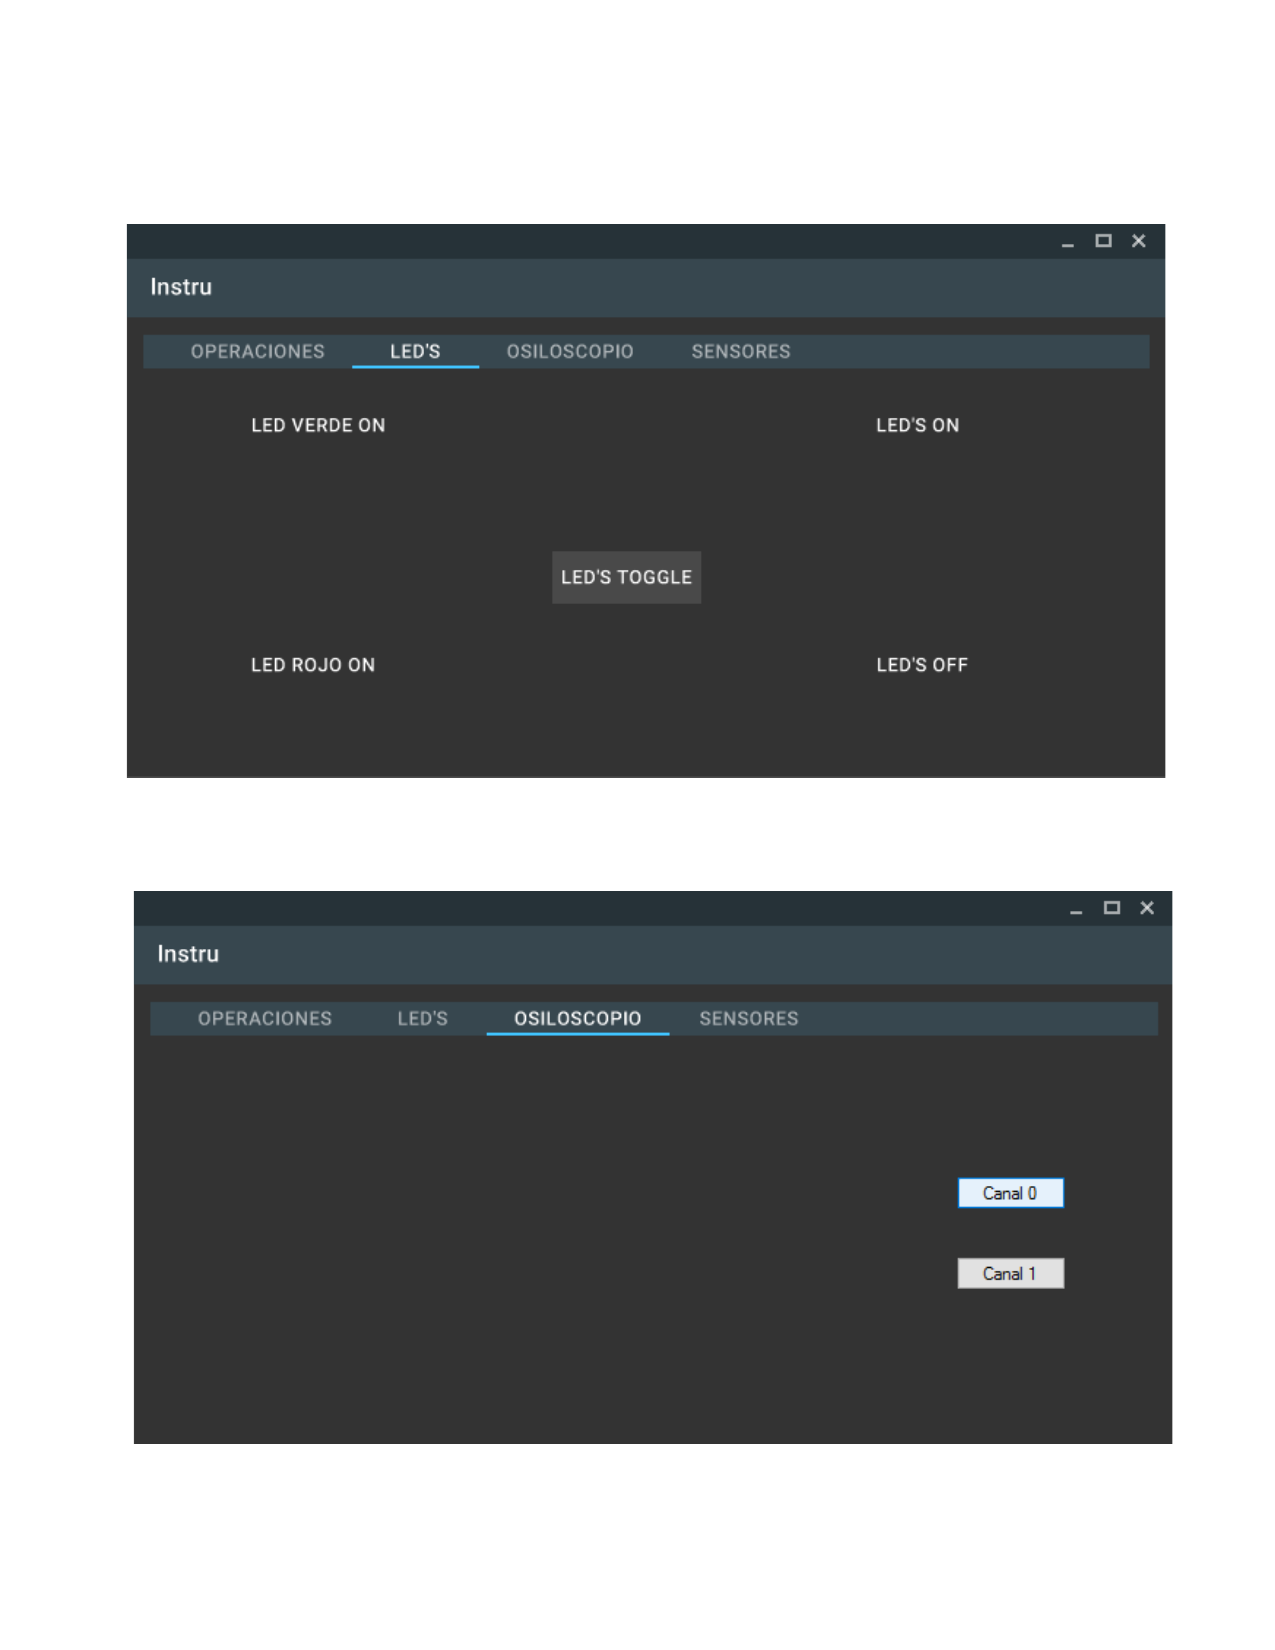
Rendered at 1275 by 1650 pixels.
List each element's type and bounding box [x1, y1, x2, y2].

picture [126, 224, 1166, 778]
picture [133, 891, 1173, 1444]
